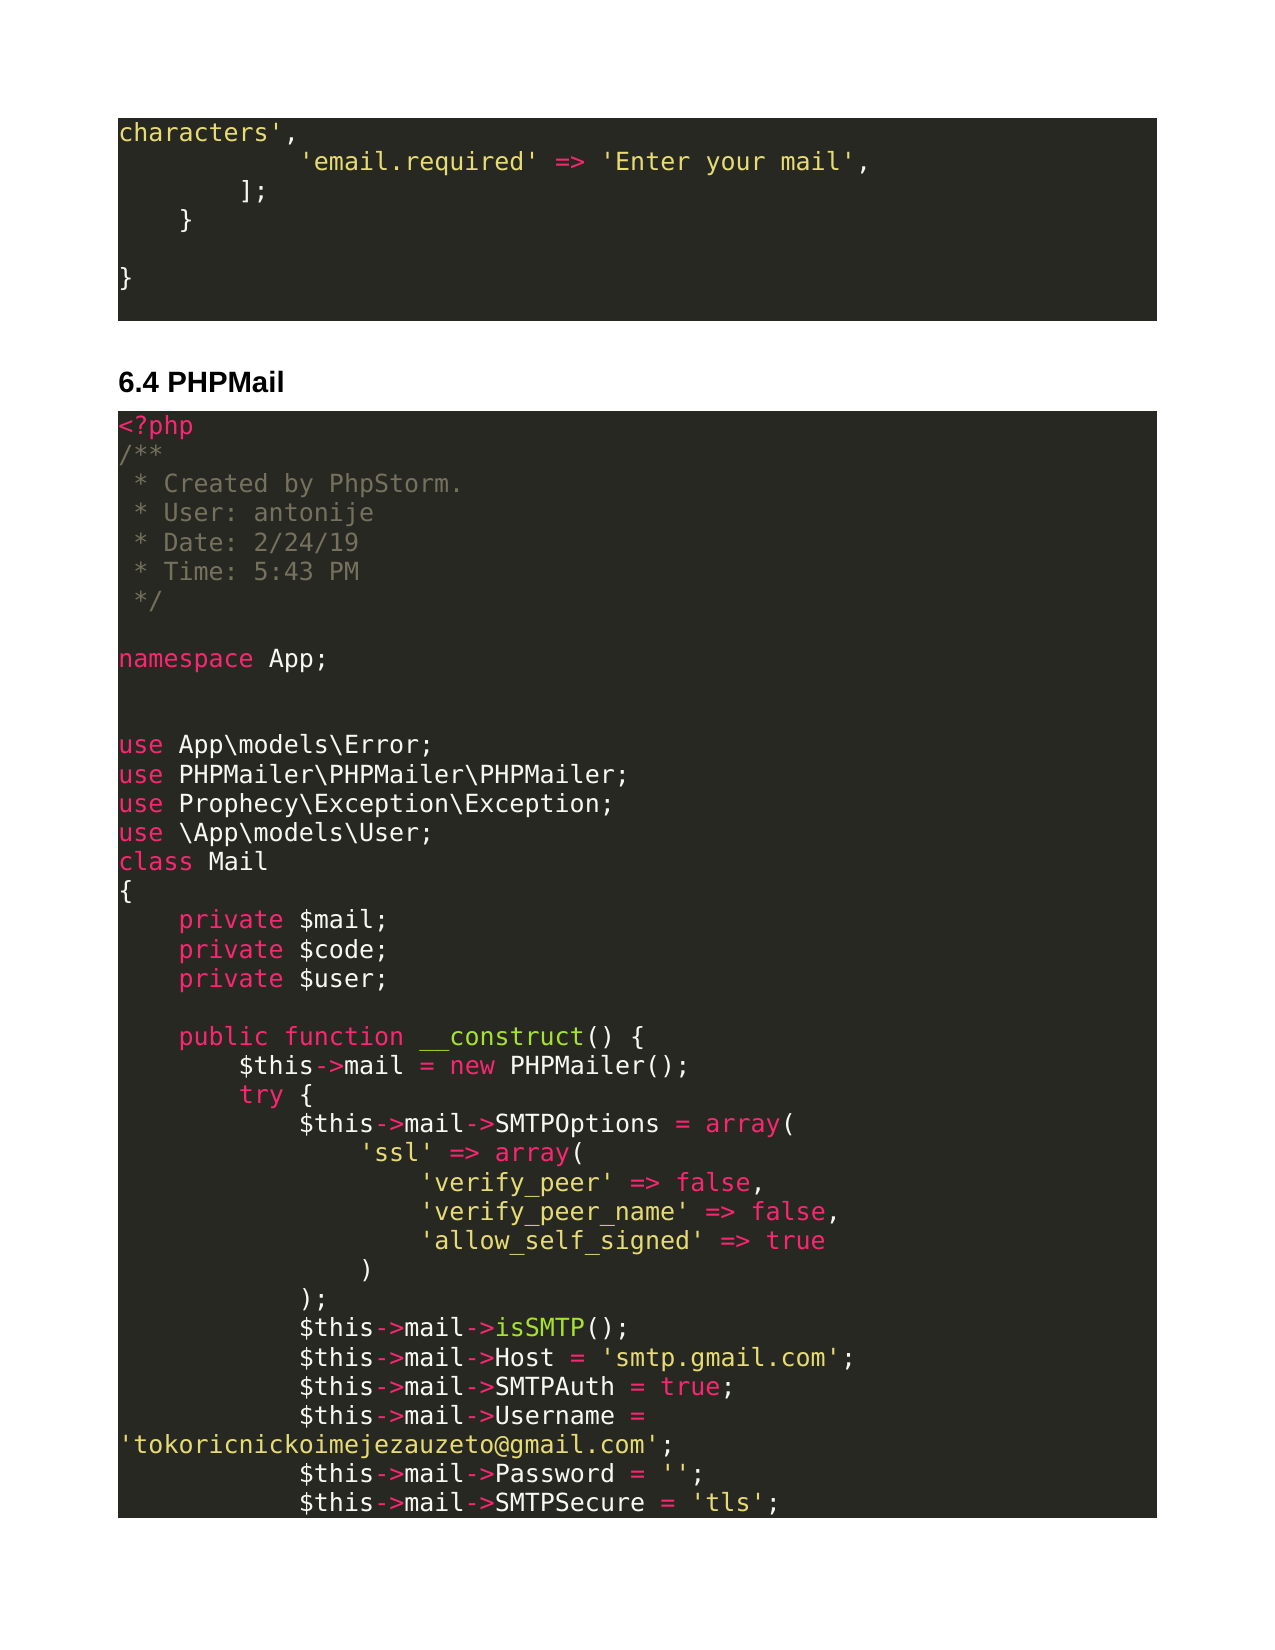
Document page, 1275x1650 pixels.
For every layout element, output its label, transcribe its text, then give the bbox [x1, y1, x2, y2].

text <?php /** * Created by PhpStorm. * User: antonije * Date: 2/24/19 * Time: 5:43 PM */ namespace App; use App\models\Error; use PHPMailer\PHPMailer\PHPMailer; use Prophecy\Exception\Exception; use \App\models\User; class Mail { private $mail; private $code; private $user; public function __construct() { $this->mail = new PHPMailer(); try { $this->mail->SMTPOptions = array( 'ssl' => array( 'verify_peer' => false, 'verify_peer_name' => false, 'allow_self_signed' => true ) ); $this->mail->isSMTP(); $this->mail->Host = 'smtp.gmail.com'; $this->mail->SMTPAuth = true; $this->mail->Username = 'tokoricnickoimejezauzeto@gmail.com'; $this->mail->Password = ''; $this->mail->SMTPSecure = 'tls'; [118, 411, 1157, 1518]
text characters', 'email.required' => 'Enter your mail', ]; } } [118, 118, 1157, 321]
subtitle 6.4 PHPMail [118, 365, 1157, 398]
